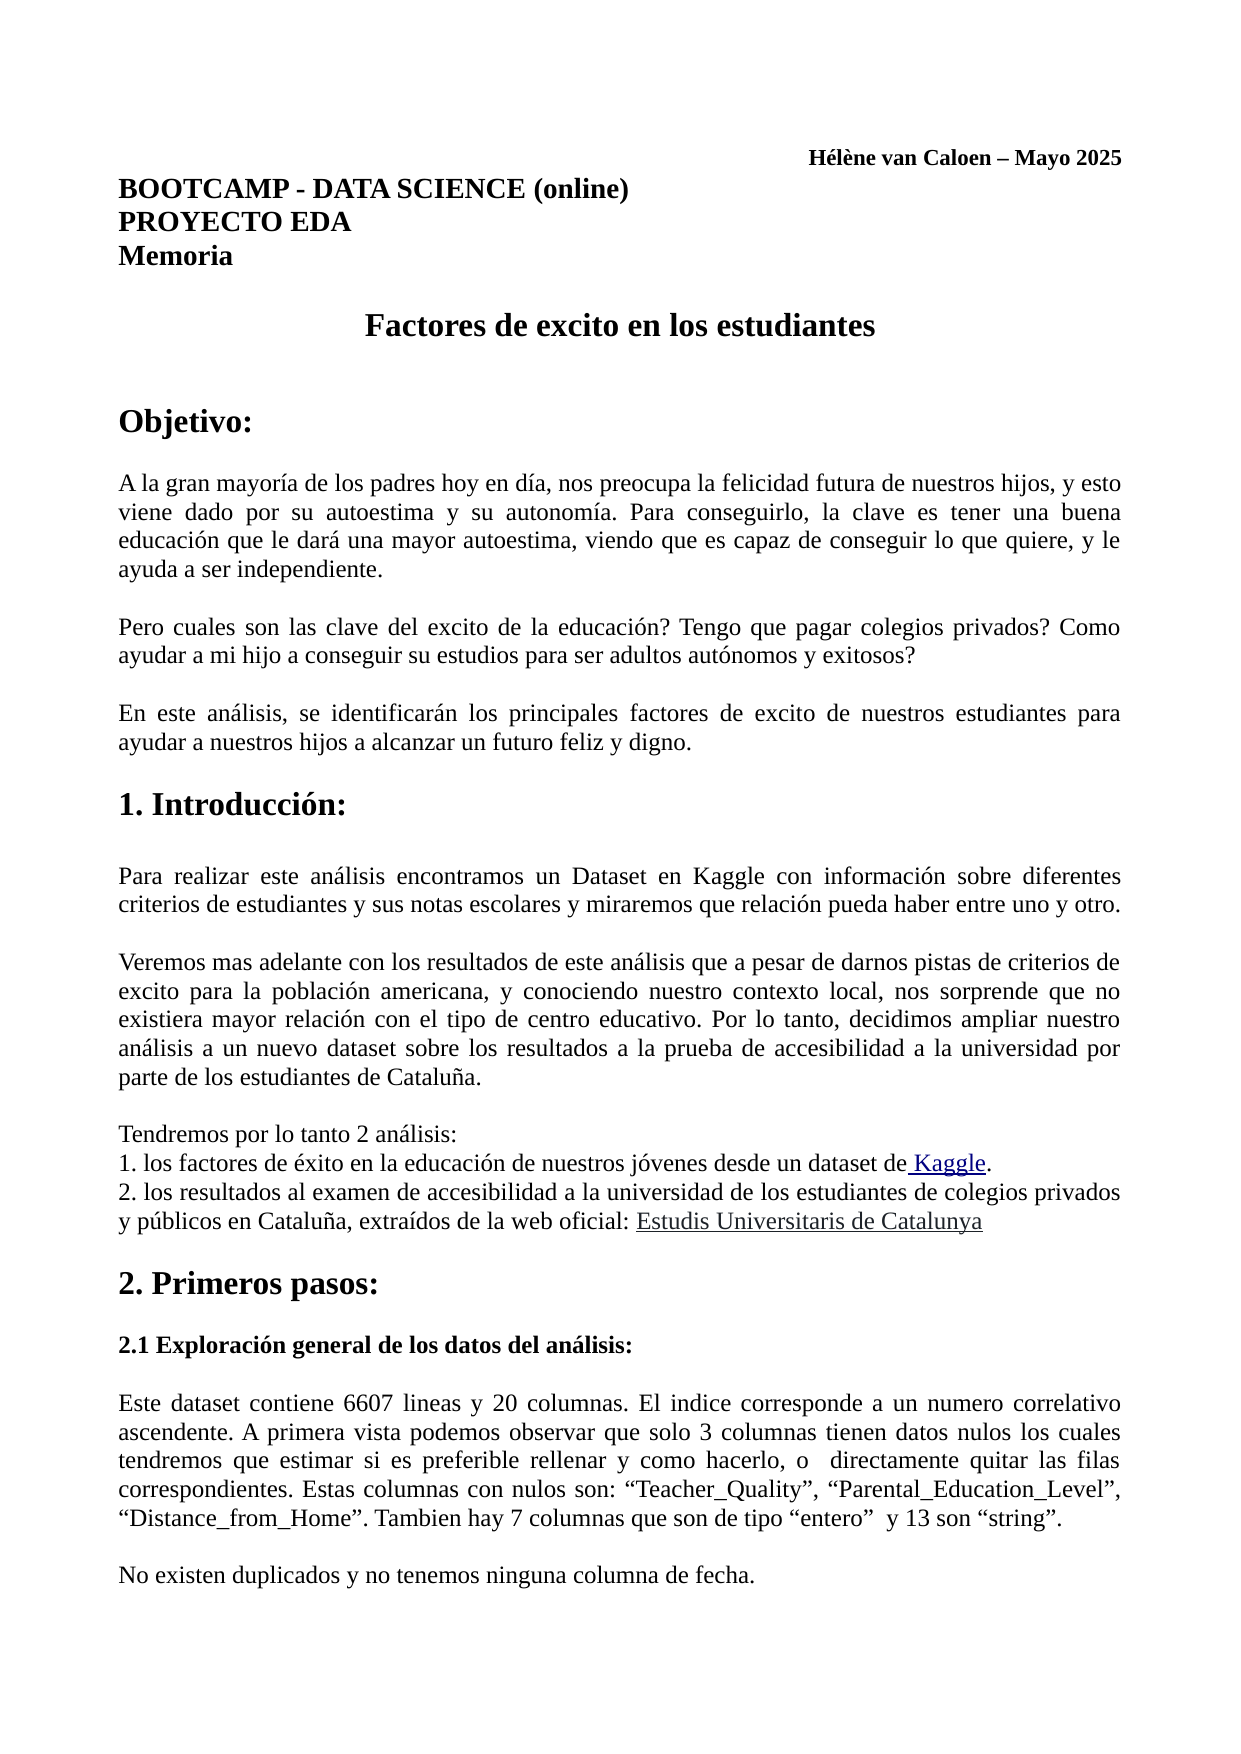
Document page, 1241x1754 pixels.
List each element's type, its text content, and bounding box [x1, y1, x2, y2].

text Pero cuales son las clave del excito de la educación? Tengo que pagar colegios privados? Como ayudar a mi hijo a conseguir su estudios para ser adultos autónomos y exitosos? [118, 612, 1122, 669]
text 2.1 Exploración general de los datos del análisis: [118, 1330, 1122, 1359]
text En este análisis, se identificarán los principales factores de excito de nuestros estudiantes para ayudar a nuestros hijos a alcanzar un futuro feliz y digno. [118, 698, 1122, 755]
text 2. los resultados al examen de accesibilidad a la universidad de los estudiantes de colegios privados y públicos en Cataluña, extraídos de la web oficial: Estudis Universitaris de Catalunya [118, 1177, 1122, 1234]
text Memoria [118, 238, 1122, 271]
text Factores de excito en los estudiantes [118, 305, 1122, 343]
text Este dataset contiene 6607 lineas y 20 columnas. El indice corresponde a un numero correlativo ascendente. A primera vista podemos observar que solo 3 columnas tienen datos nulos los cuales tendremos que estimar si es preferible rellenar y como hacerlo, o directamente quitar las filas correspondientes. Estas columnas con nulos son: “Teacher_Quality”, “Parental_Education_Level”, “Distance_from_Home”. Tambien hay 7 columnas que son de tipo “entero” y 13 son “string”. [118, 1388, 1122, 1532]
text Para realizar este análisis encontramos un Dataset en Kaggle con información sobre diferentes criterios de estudiantes y sus notas escolares y miraremos que relación pueda haber entre uno y otro. [118, 861, 1122, 918]
text 2. Primeros pasos: [118, 1263, 1122, 1302]
text Tendremos por lo tanto 2 análisis: [118, 1119, 1122, 1148]
text Objetivo: [118, 401, 1122, 439]
text No existen duplicados y no tenemos ninguna columna de fecha. [118, 1560, 1122, 1589]
text A la gran mayoría de los padres hoy en día, nos preocupa la felicidad futura de nuestros hijos, y esto viene dado por su autoestima y su autonomía. Para conseguirlo, la clave es tener una buena educación que le dará una mayor autoestima, viendo que es capaz de conseguir lo que quiere, y le ayuda a ser independiente. [118, 468, 1122, 583]
text Veremos mas adelante con los resultados de este análisis que a pesar de darnos pistas de criterios de excito para la población americana, y conociendo nuestro contexto local, nos sorprende que no existiera mayor relación con el tipo de centro educativo. Por lo tanto, decidimos ampliar nuestro análisis a un nuevo dataset sobre los resultados a la prueba de accesibilidad a la universidad por parte de los estudiantes de Cataluña. [118, 947, 1122, 1091]
text 1. Introducción: [118, 784, 1122, 822]
text 1. los factores de éxito en la educación de nuestros jóvenes desde un dataset de Kaggle. [118, 1148, 1122, 1177]
text Hélène van Caloen – Mayo 2025 [118, 144, 1122, 171]
text BOOTCAMP - DATA SCIENCE (online) [118, 171, 1122, 204]
text PROYECTO EDA [118, 204, 1122, 238]
